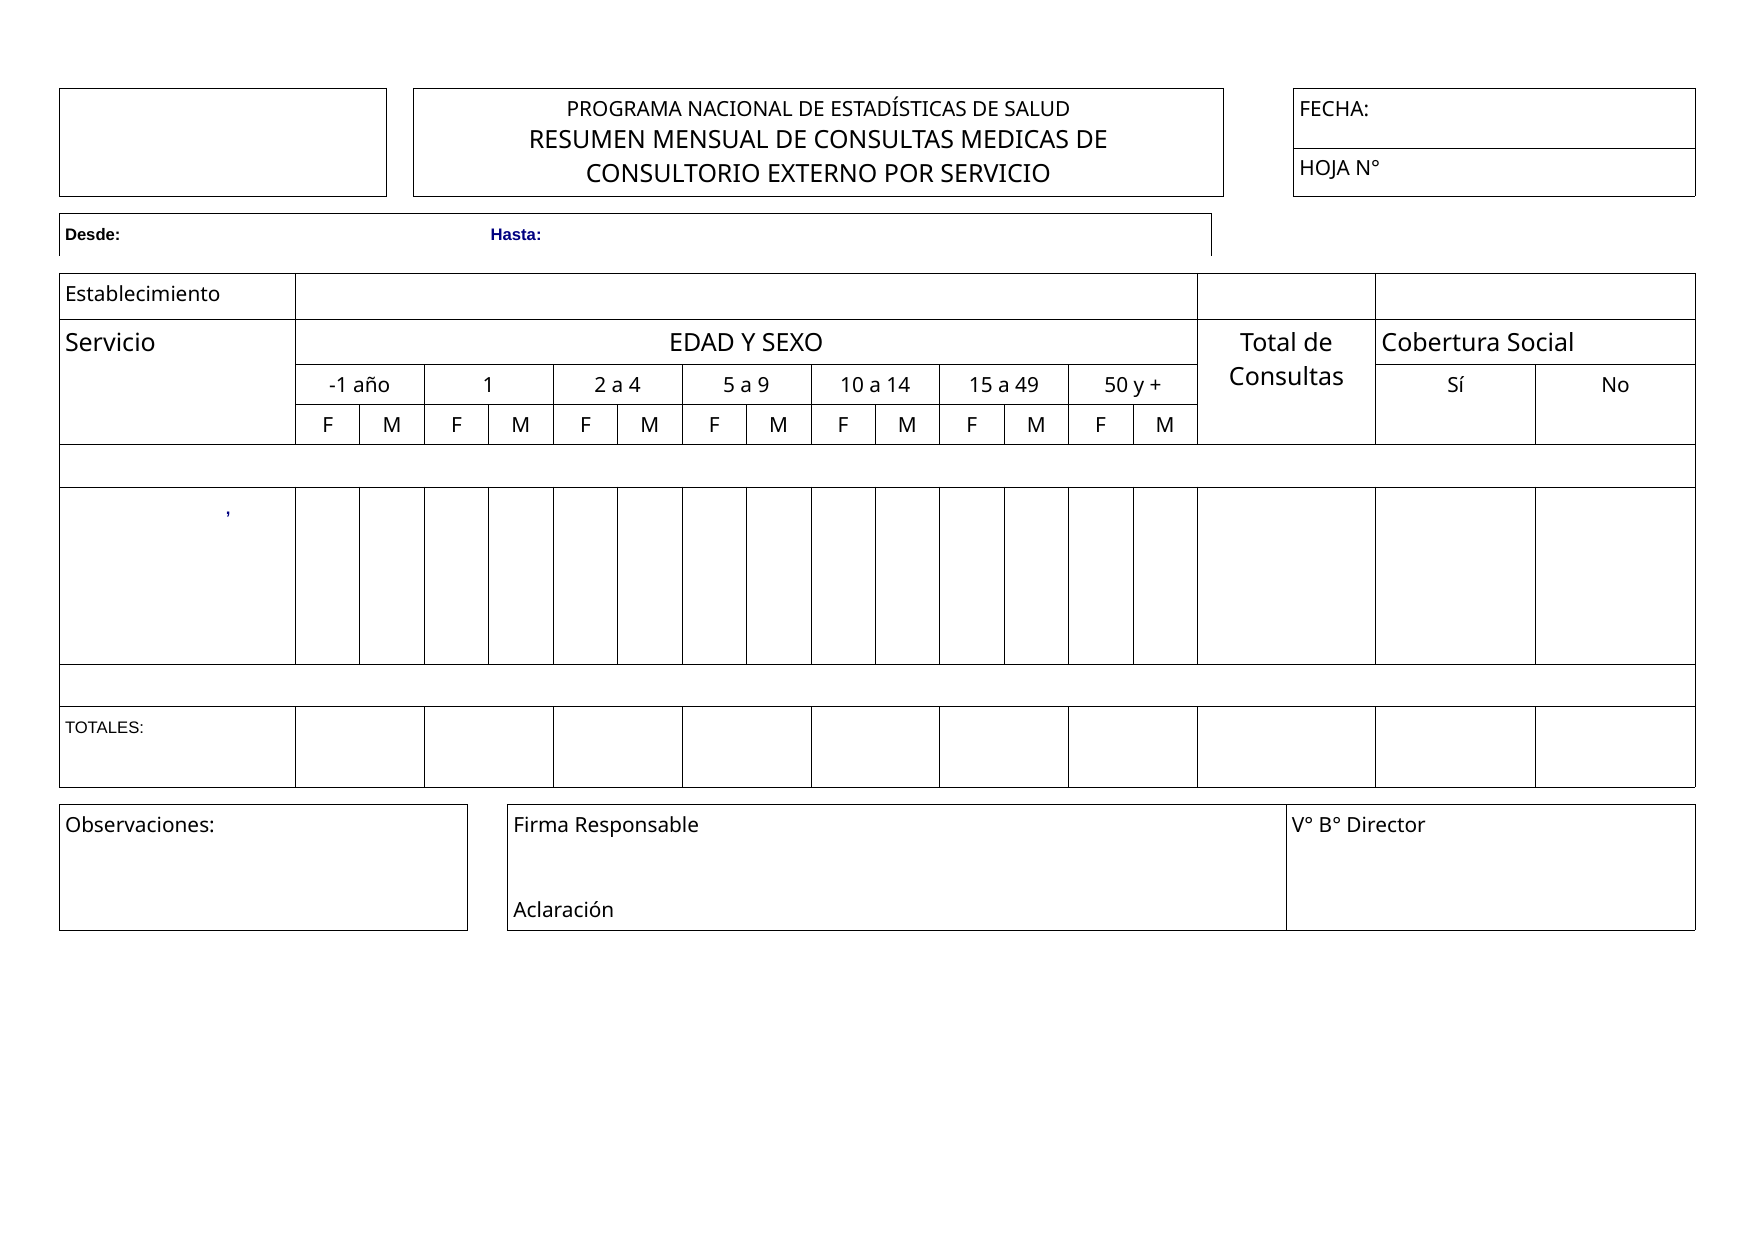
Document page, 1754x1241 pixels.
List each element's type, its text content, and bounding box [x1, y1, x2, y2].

table_cell [387, 148, 413, 196]
table_cell 5 a 9 [683, 365, 811, 404]
table_header Desde: <format_date(start_date, user.language)> Hasta: <format_date(end_date, user.language)> [60, 214, 1211, 256]
table_cell <hp_doctor_total_unassured> [1536, 707, 1695, 787]
table_cell Servicio [60, 320, 295, 444]
table_cell 50 y + [1069, 365, 1197, 404]
table_cell <healthprof_row[str(hp)]['m_5_9']> [747, 488, 811, 663]
table_cell <healthprof_row[str(hp)]['m_1']> [489, 488, 553, 663]
table_cell <healthprof_row[str(hp)]['f_5_9']> [683, 488, 746, 663]
table_header Establecimiento [60, 274, 295, 318]
table_cell Total de Consultas [1198, 320, 1375, 444]
table_cell Sí [1376, 365, 1535, 444]
table_cell F [940, 405, 1004, 444]
table_cell <healthprof_row[str(hp)]['f_1']> [425, 488, 488, 663]
table_header [1224, 88, 1293, 148]
table_cell HOJA N° [1294, 149, 1695, 196]
table_cell 10 a 14 [812, 365, 939, 404]
table_cell 1 [425, 365, 553, 404]
table_cell <hp_doctor_total_assured> [1376, 707, 1535, 787]
table_cell <hp_doctor_total_10_14> [812, 707, 939, 787]
table_cell <healthprof_row[str(hp)]['m_10_14']> [876, 488, 939, 663]
table_cell <healthprof_row[str(hp)]['total']> [1198, 488, 1375, 663]
table_cell TOTALES: [60, 707, 295, 787]
table_cell <healthprof_row[str(hp)]['m_under_1']> [360, 488, 424, 663]
table_cell F [554, 405, 617, 444]
table_cell EDAD Y SEXO [296, 320, 1197, 364]
table_cell M [360, 405, 424, 444]
table_cell <for each="hp in healthprofs_doctor"> [60, 445, 1695, 487]
table_cell <healthprof_row[str(hp)]['f_50_beyond']> [1069, 488, 1133, 663]
table_cell <healthprof_row[str(hp)]['f_10_14']> [812, 488, 875, 663]
table_cell -1 año [296, 365, 424, 404]
table_cell [1224, 148, 1293, 196]
table_cell Cobertura Social [1376, 320, 1695, 364]
table_header Observaciones: [60, 805, 467, 929]
table_cell No [1536, 365, 1695, 444]
table_cell M [618, 405, 682, 444]
table_cell F [683, 405, 746, 444]
table_cell </for> [60, 665, 1695, 706]
table_cell <hp_doctor_total_15_49> [940, 707, 1068, 787]
table_header [468, 804, 507, 929]
table_cell F [296, 405, 359, 444]
table_header [1376, 274, 1695, 318]
table_cell <healthprof_row[str(hp)]['assured']> [1376, 488, 1535, 663]
table_cell <hp_doctor_total_1> [425, 707, 553, 787]
table_cell 15 a 49 [940, 365, 1068, 404]
table_cell <healthprof_row[str(hp)]['f_2_4']> [554, 488, 617, 663]
table_header Firma Responsable Aclaración [508, 805, 1286, 929]
table_header V° B° Director [1287, 805, 1695, 929]
table_cell M [876, 405, 939, 444]
table_cell <healthprof_row[str(hp)]['f_15_49']> [940, 488, 1004, 663]
table_header PROGRAMA NACIONAL DE ESTADÍSTICAS DE SALUD RESUMEN MENSUAL DE CONSULTAS MEDICAS DE CONSULTORIO EXTERNO POR SERVICIO [414, 89, 1223, 196]
table_cell <hp_doctor_total_50_beyond> [1069, 707, 1197, 787]
table_cell M [489, 405, 553, 444]
table_cell <hp_doctor_total> [1198, 707, 1375, 787]
table_cell M [1134, 405, 1197, 444]
table_cell <healthprof_row[str(hp)]['unassured']> [1536, 488, 1695, 663]
table_cell <healthprof_row[str(hp)]['m_15_49']> [1005, 488, 1068, 663]
table_cell <healthprof_row[str(hp)]['f_under_1']> [296, 488, 359, 663]
table_cell M [747, 405, 811, 444]
table_cell <hp_doctor_total_under_1> [296, 707, 424, 787]
table_header [296, 274, 1197, 318]
table_header [387, 88, 413, 148]
table_cell 2 a 4 [554, 365, 682, 404]
table_header FECHA: <format_date(datetime.date.today(), user.language)> [1294, 89, 1695, 148]
table_header [60, 89, 386, 196]
table_cell M [1005, 405, 1068, 444]
table_header [1198, 274, 1375, 318]
table_cell F [812, 405, 875, 444]
table_cell <healthprof_row[str(hp)]['m_50_beyond']> [1134, 488, 1197, 663]
table_cell F [425, 405, 488, 444]
table_cell <hp_doctor_total_5_9> [683, 707, 811, 787]
table_cell <healthprof_row[str(hp)]['m_2_4']> [618, 488, 682, 663]
table_cell <hp.name.lastname>, <hp.name.name> [60, 488, 295, 663]
table_cell F [1069, 405, 1133, 444]
table_cell <hp_doctor_total_2_4> [554, 707, 682, 787]
